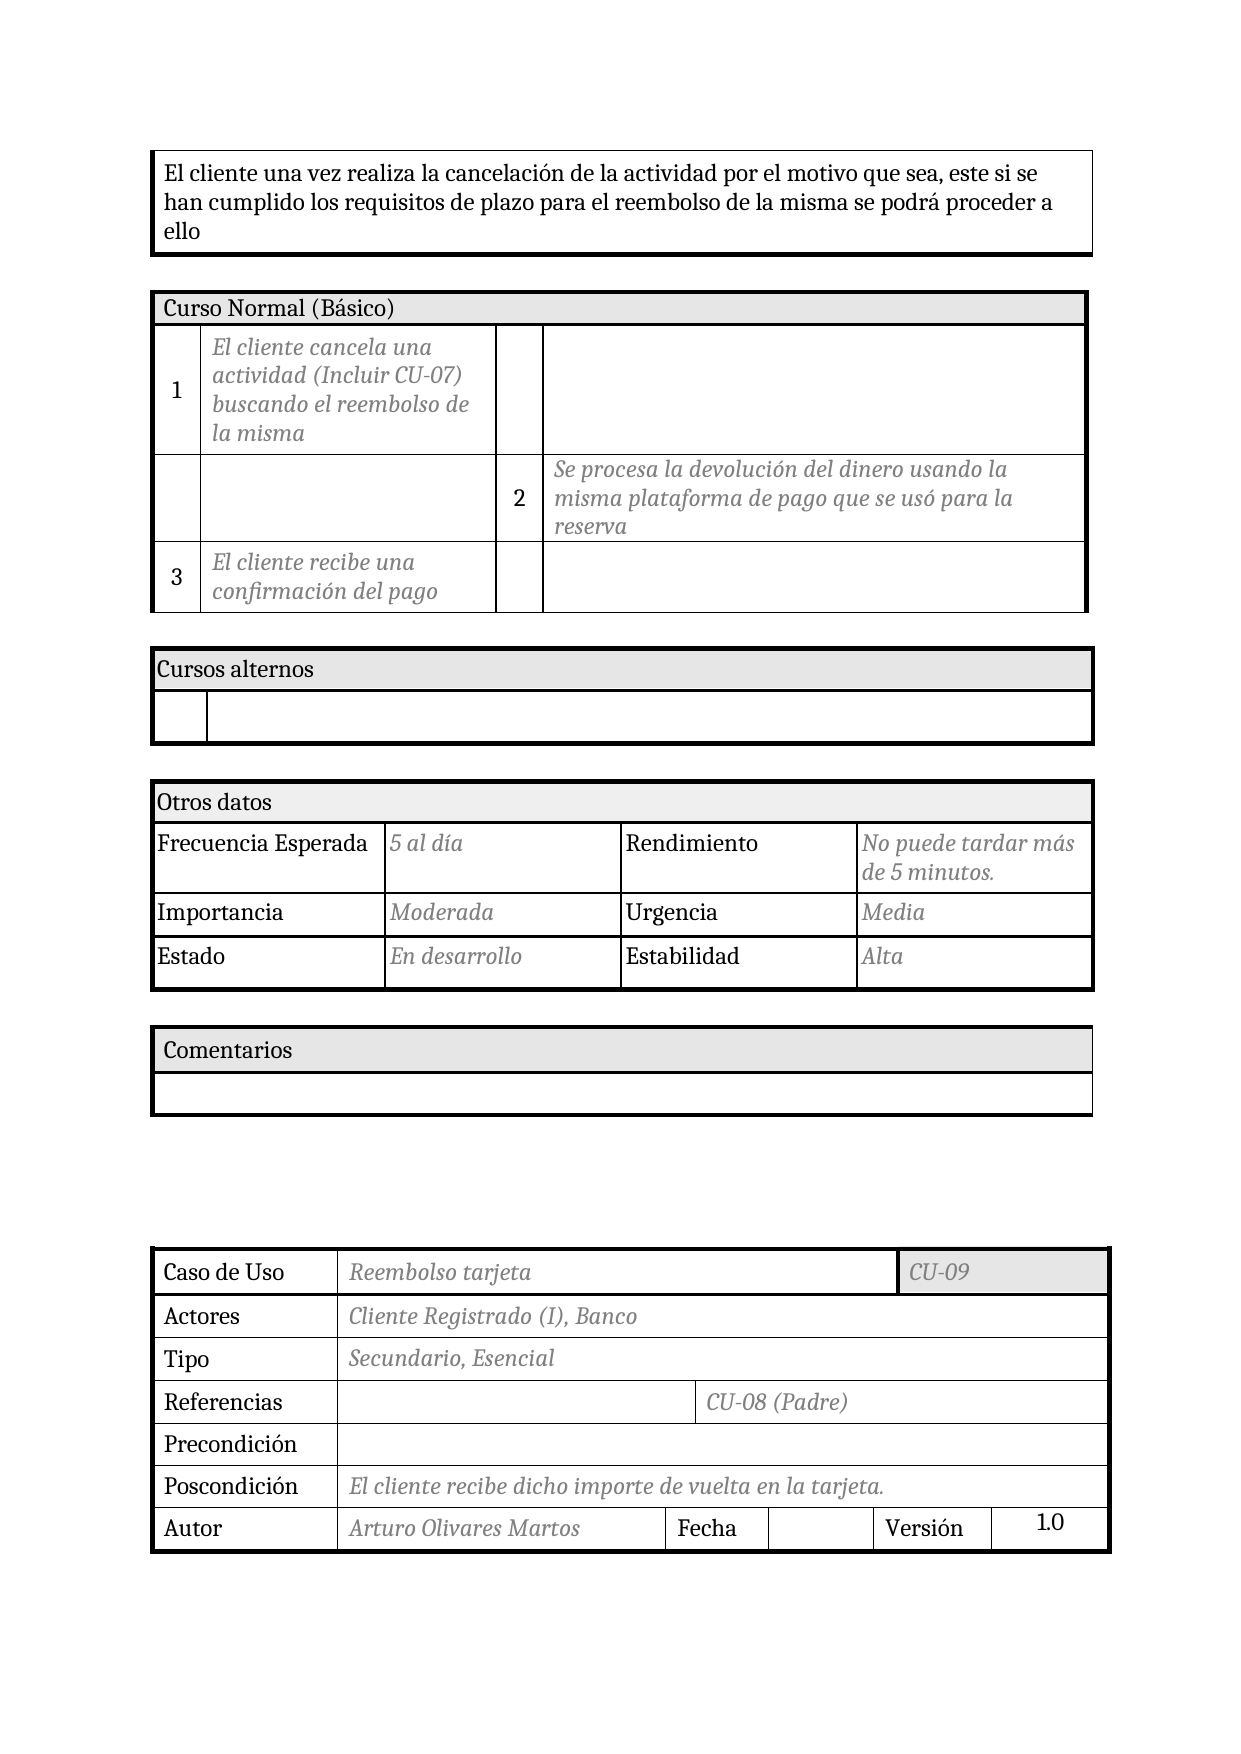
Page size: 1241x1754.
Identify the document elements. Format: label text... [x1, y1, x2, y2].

table_header Otros datos [155, 784, 1091, 821]
table_cell Alta [858, 938, 1091, 987]
table_cell [338, 1381, 695, 1422]
table_cell 1.0 [992, 1508, 1107, 1549]
table_cell Urgencia [622, 894, 856, 935]
table_cell El cliente recibe dicho importe de vuelta en la tarjeta. [338, 1466, 1107, 1507]
table_cell Estabilidad [622, 938, 856, 987]
table_cell Precondición [155, 1424, 337, 1465]
table_cell Se procesa la devolución del dinero usando la misma plataforma de pago que se usó para la reserva [544, 455, 1084, 541]
table_cell Tipo [155, 1338, 337, 1380]
table_cell 2 [497, 455, 542, 541]
table_cell [155, 1074, 1092, 1112]
table_cell Frecuencia Esperada [155, 824, 384, 892]
table_cell 1 [155, 326, 200, 454]
table_cell Versión [874, 1508, 991, 1549]
table_cell Autor [155, 1508, 337, 1549]
table_cell Rendimiento [622, 824, 856, 892]
table_cell Fecha [666, 1508, 768, 1549]
table_cell [497, 542, 542, 612]
table_cell Actores [155, 1296, 337, 1337]
table_header Curso Normal (Básico) [155, 294, 1084, 323]
table_cell Referencias [155, 1381, 337, 1422]
table_cell Estado [155, 938, 384, 987]
table_cell Secundario, Esencial [338, 1338, 1107, 1380]
table_cell Moderada [386, 894, 620, 935]
table_header Caso de Uso [155, 1251, 337, 1292]
table_cell 3 [155, 542, 200, 612]
table_header Comentarios [155, 1029, 1092, 1071]
table_cell 5 al día [386, 824, 620, 892]
table_cell Arturo Olivares Martos [338, 1508, 665, 1549]
table_cell No puede tardar más de 5 minutos. [858, 824, 1091, 892]
table_cell [208, 692, 1091, 741]
table_header Cursos alternos [155, 651, 1091, 688]
table_cell En desarrollo [386, 938, 620, 987]
table_cell Media [858, 894, 1091, 935]
table_cell [497, 326, 542, 454]
table_header CU-09 [900, 1251, 1107, 1292]
table_cell [544, 542, 1084, 612]
table_cell [544, 326, 1084, 454]
table_cell [769, 1508, 873, 1549]
table_cell [155, 692, 206, 741]
table_cell Importancia [155, 894, 384, 935]
table_cell El cliente cancela una actividad (Incluir CU-07) buscando el reembolso de la misma [201, 326, 495, 454]
table_cell Poscondición [155, 1466, 337, 1507]
table_cell El cliente una vez realiza la cancelación de la actividad por el motivo que sea, este si se han cumplido los requisitos de plazo para el reembolso de la misma se podrá proceder a ello [155, 151, 1092, 252]
table_cell [201, 455, 495, 541]
table_cell [155, 455, 200, 541]
table_header Reembolso tarjeta [338, 1251, 896, 1292]
table_cell El cliente recibe una confirmación del pago [201, 542, 495, 612]
table_cell Cliente Registrado (I), Banco [338, 1296, 1107, 1337]
table_cell [338, 1424, 1107, 1465]
table_cell CU-08 (Padre) [696, 1381, 1107, 1422]
